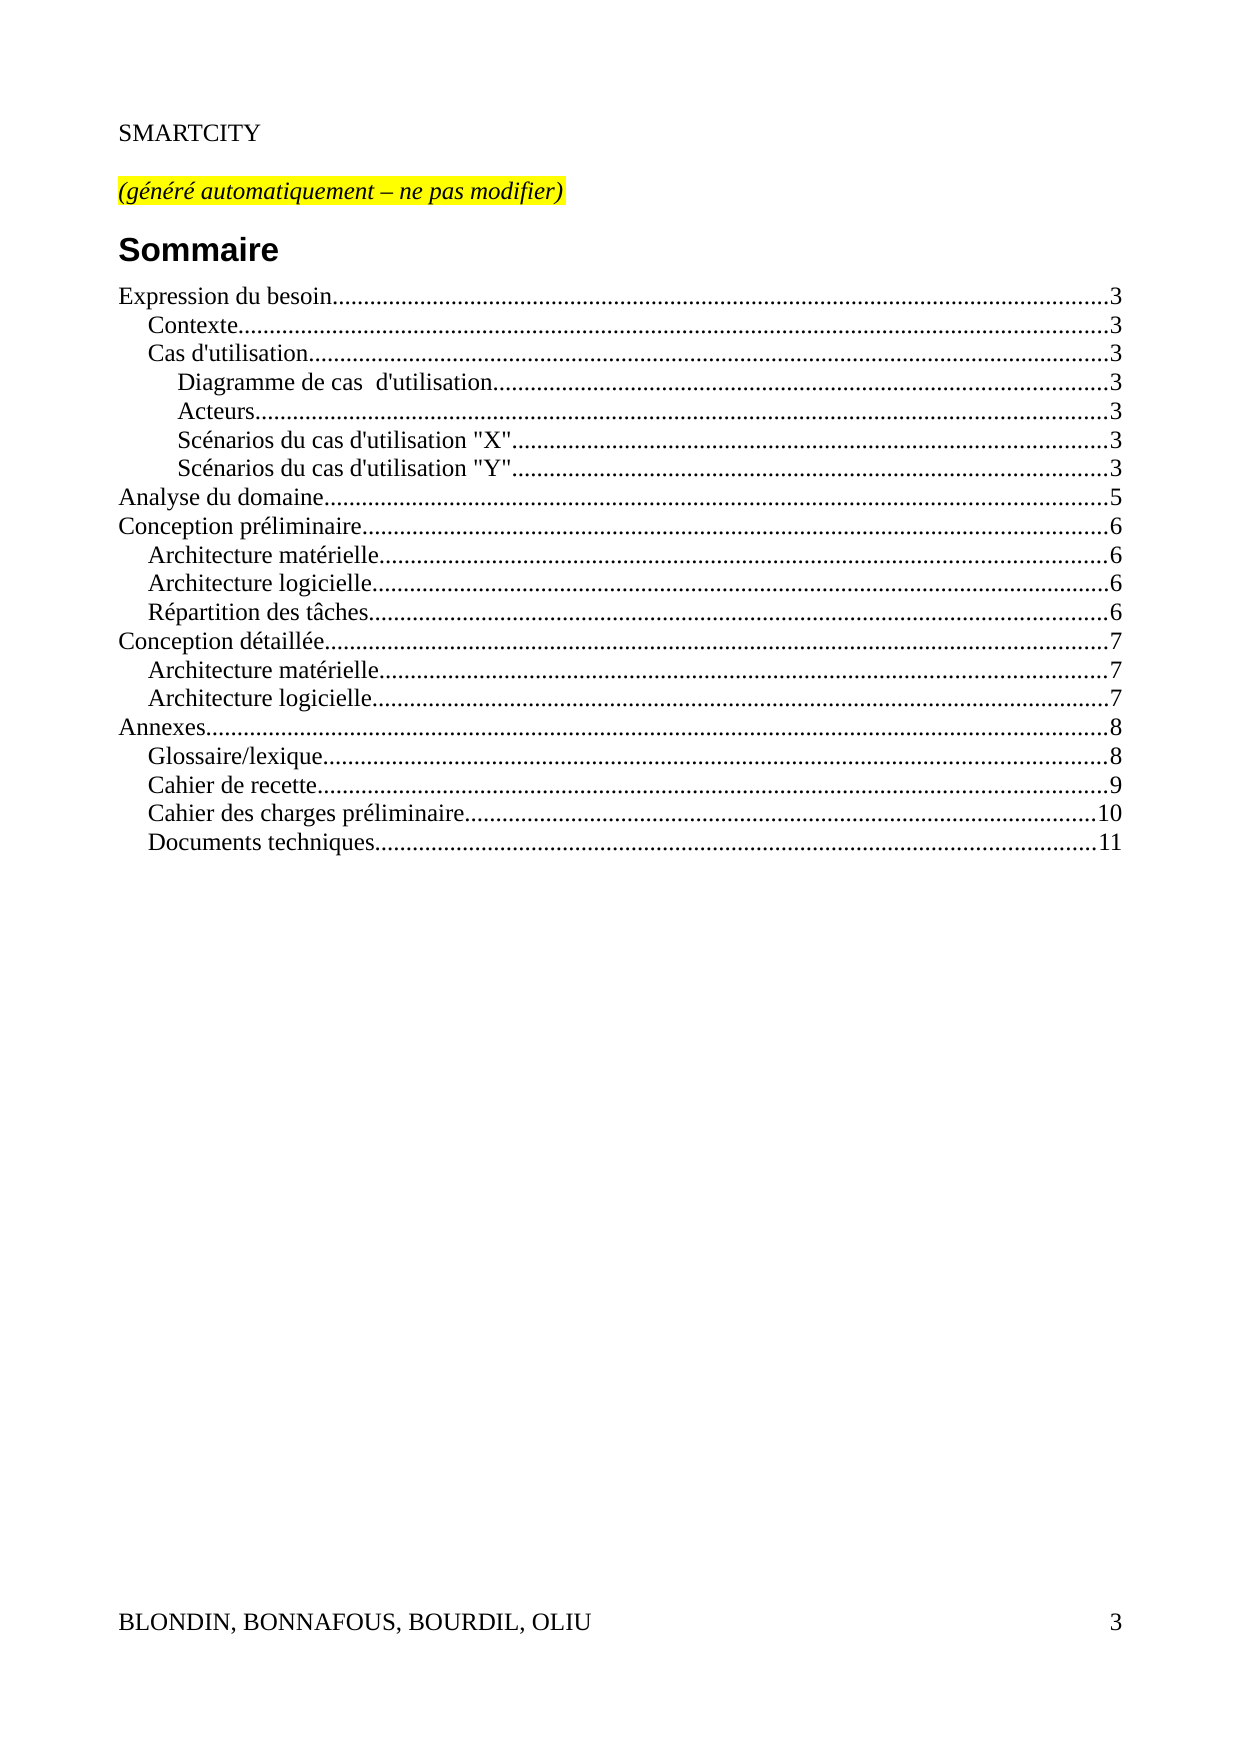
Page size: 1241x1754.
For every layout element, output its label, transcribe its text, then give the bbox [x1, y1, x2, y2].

text Scénarios du cas d'utilisation "Y" 3 [177, 453, 1122, 482]
text Acteurs 3 [177, 396, 1122, 425]
subtitle Sommaire [118, 230, 1122, 268]
text Conception détaillée 7 [118, 626, 1122, 655]
text Analyse du domaine 5 [118, 482, 1122, 511]
text Architecture matérielle 7 [148, 655, 1122, 683]
text Cahier des charges préliminaire 10 [148, 798, 1122, 827]
text Architecture matérielle 6 [148, 540, 1122, 568]
text Architecture logicielle 6 [148, 568, 1122, 597]
text (généré automatiquement – ne pas modifier) [118, 176, 1122, 205]
text Répartition des tâches 6 [148, 597, 1122, 626]
text Architecture logicielle 7 [148, 683, 1122, 712]
text Contexte 3 [148, 310, 1122, 338]
text Documents techniques 11 [148, 827, 1122, 856]
text Diagramme de cas d'utilisation 3 [177, 367, 1122, 396]
text Cas d'utilisation 3 [148, 338, 1122, 367]
text Conception préliminaire 6 [118, 511, 1122, 540]
text Annexes 8 [118, 712, 1122, 741]
text Glossaire/lexique 8 [148, 741, 1122, 770]
text Scénarios du cas d'utilisation "X" 3 [177, 425, 1122, 453]
text Expression du besoin 3 [118, 281, 1122, 310]
text Cahier de recette 9 [148, 770, 1122, 798]
